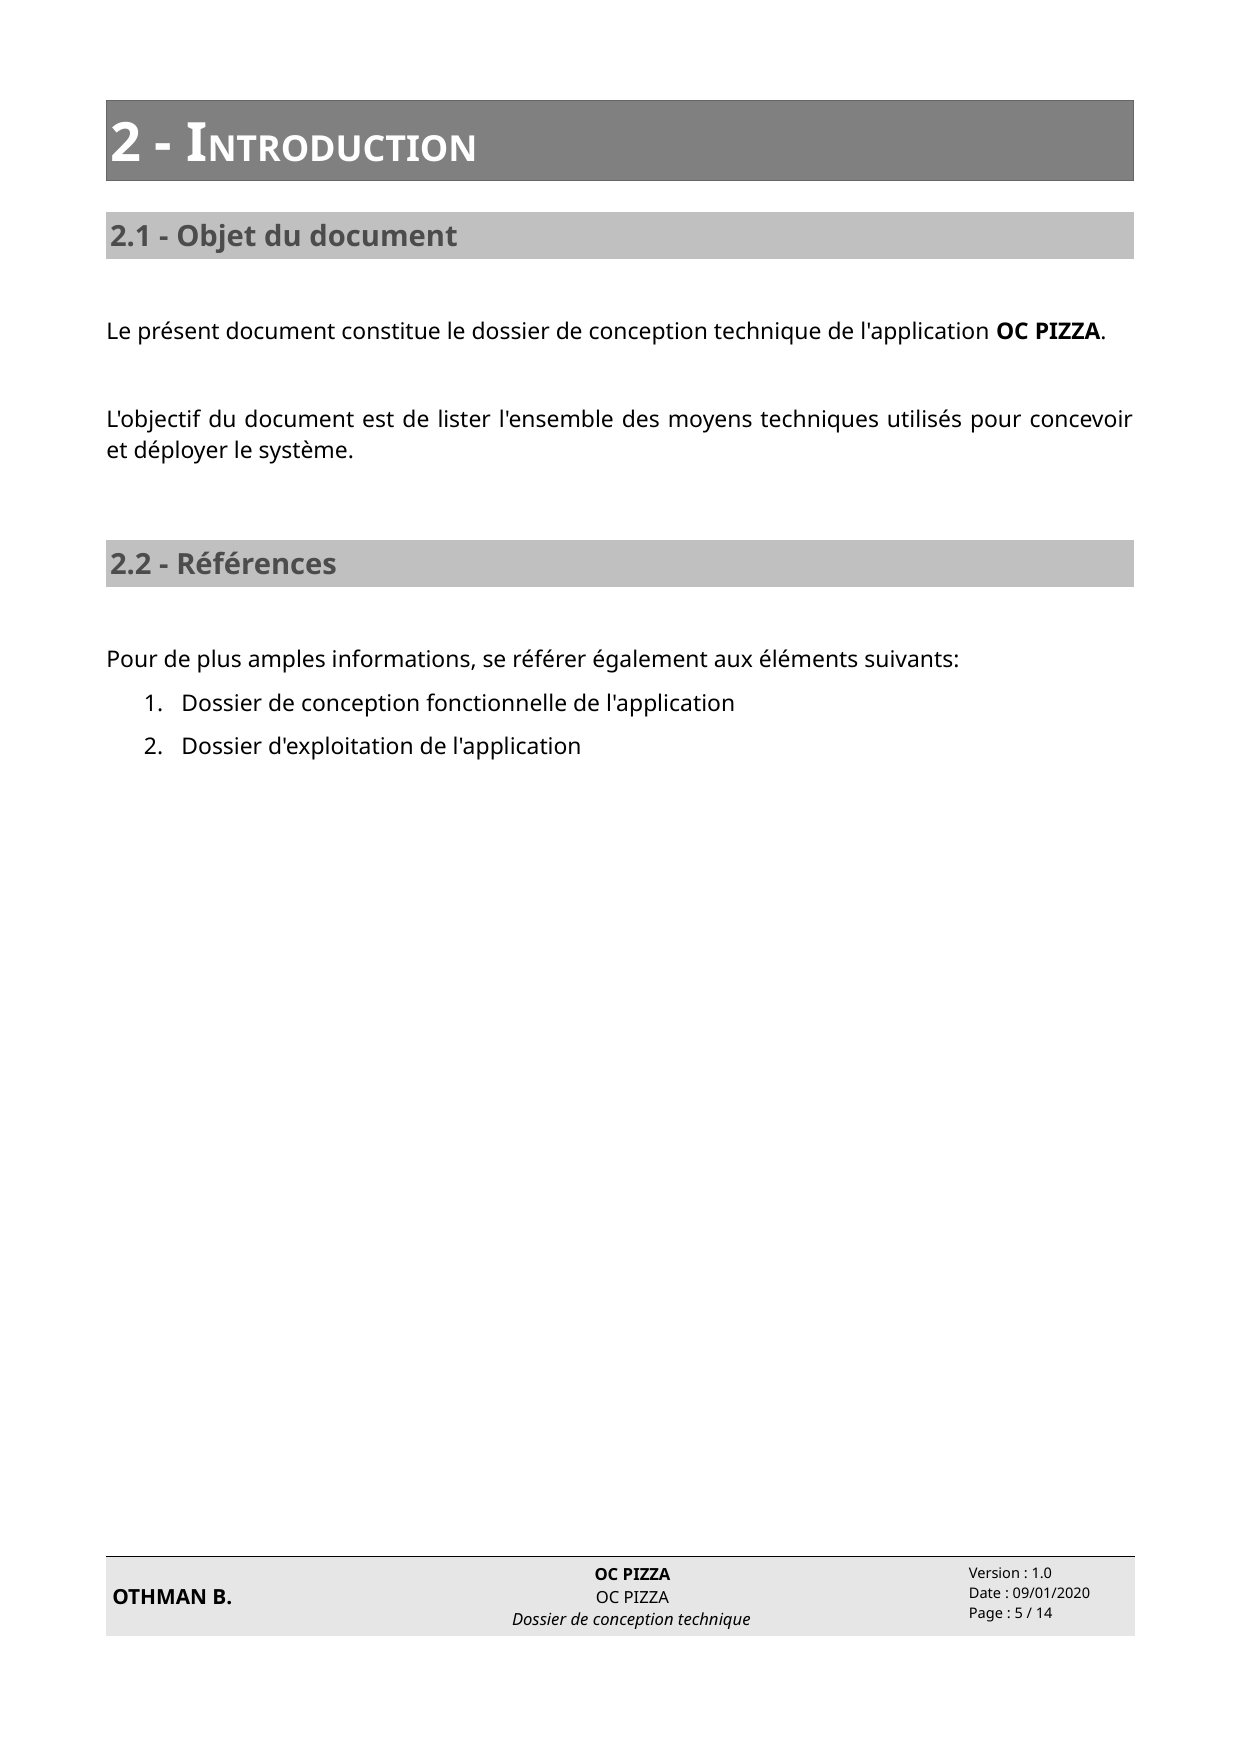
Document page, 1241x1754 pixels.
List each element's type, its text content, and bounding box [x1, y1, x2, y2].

list Dossier de conception fonctionnelle de l'application [144, 687, 1134, 718]
subtitle Objet du document [107, 213, 1133, 258]
text Le présent document constitue le dossier de conception technique de l'application OC PIZZA. [106, 315, 1134, 346]
subtitle Références [107, 541, 1133, 586]
text L'objectif du document est de lister l'ensemble des moyens techniques utilisés pour concevoir et déployer le système. [106, 402, 1134, 465]
text Pour de plus amples informations, se référer également aux éléments suivants: [106, 643, 1134, 674]
subtitle Introduction [107, 101, 1133, 180]
list Dossier d'exploitation de l'application [144, 730, 1134, 762]
